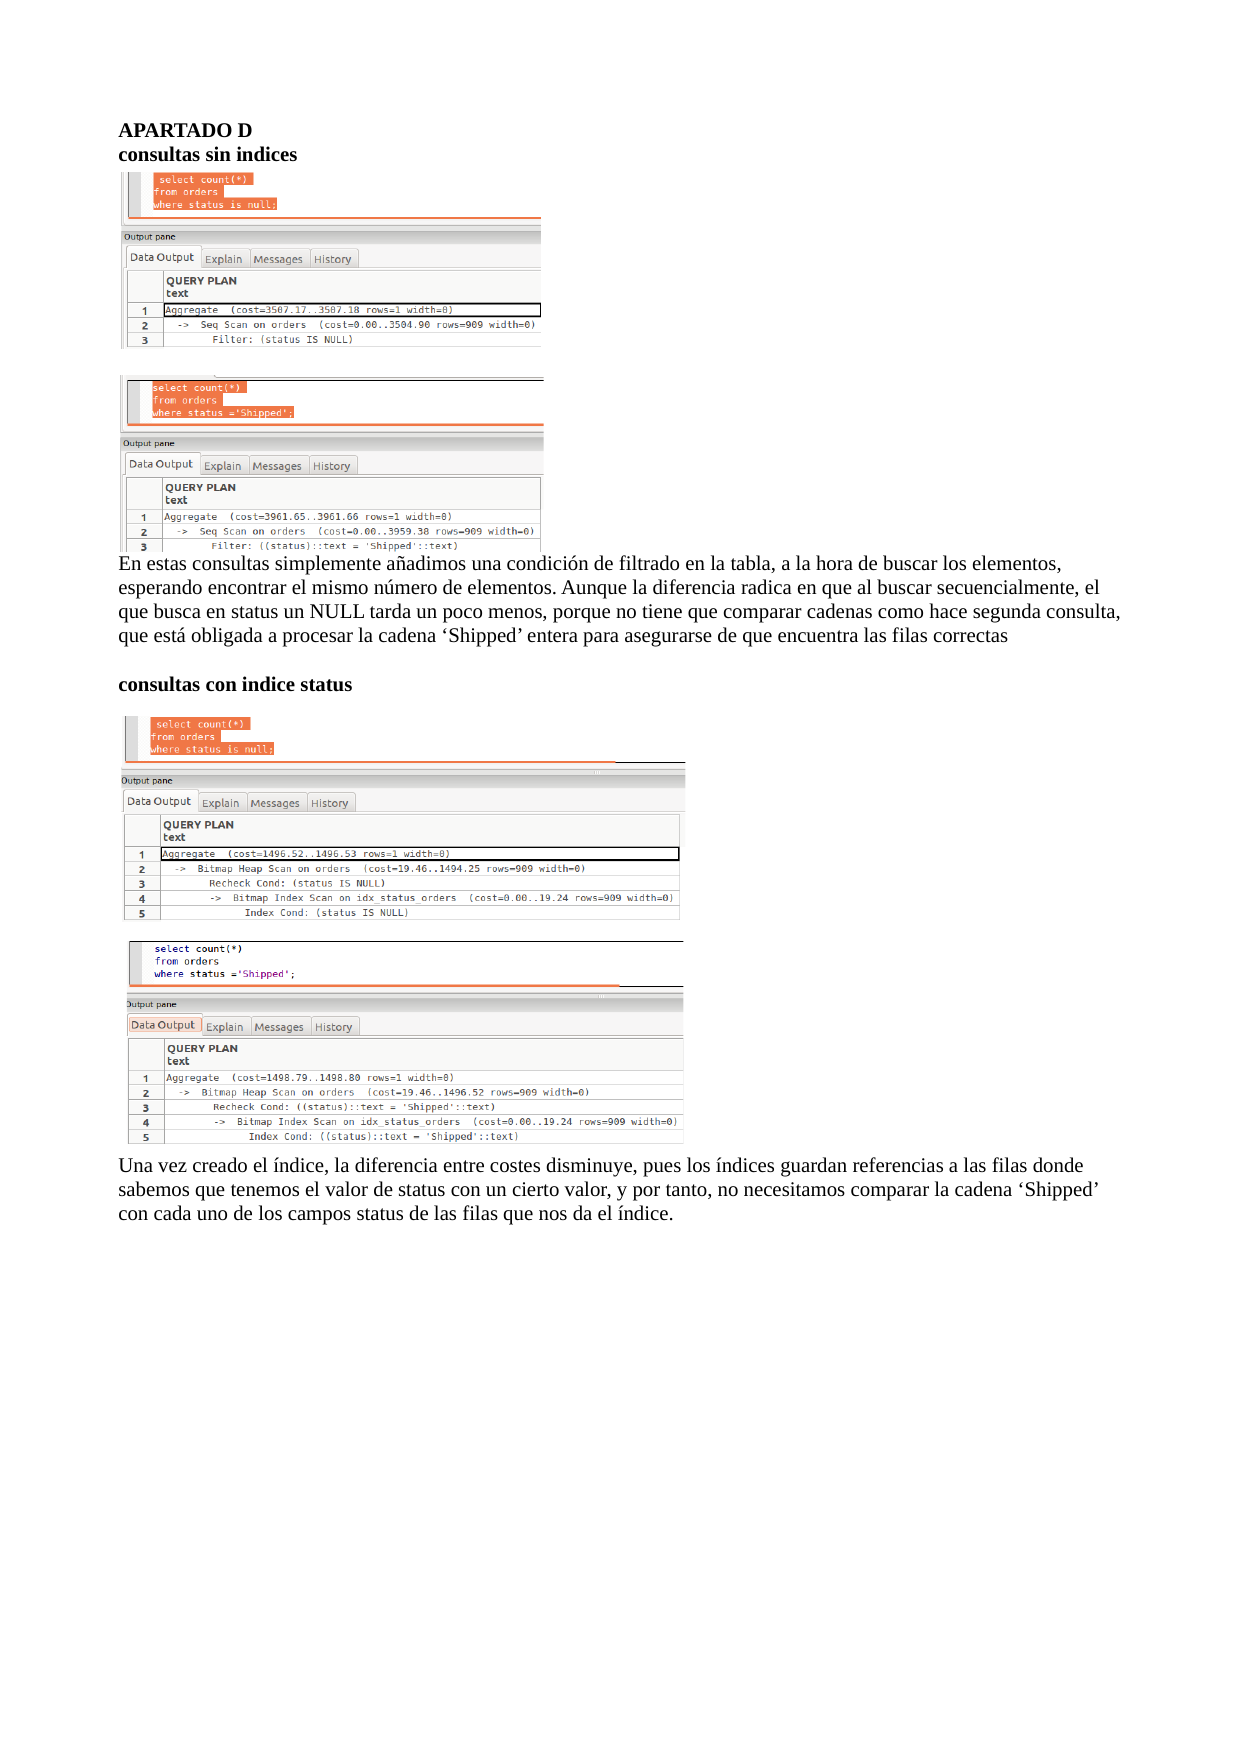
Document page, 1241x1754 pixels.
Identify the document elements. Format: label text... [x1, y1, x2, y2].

text consultas sin indices [118, 142, 1122, 166]
text Una vez creado el índice, la diferencia entre costes disminuye, pues los índices guardan referencias a las filas donde sabemos que tenemos el valor de status con un cierto valor, y por tanto, no necesitamos comparar la cadena ‘Shipped’ con cada uno de los campos status de las filas que nos da el índice. [118, 1153, 1122, 1225]
picture [121, 172, 218, 349]
text consultas con indice status [118, 672, 1122, 696]
picture [120, 375, 219, 552]
picture [121, 716, 572, 922]
text APARTADO D [118, 118, 1122, 142]
picture [126, 941, 539, 1144]
text En estas consultas simplemente añadimos una condición de filtrado en la tabla, a la hora de buscar los elementos, esperando encontrar el mismo número de elementos. Aunque la diferencia radica en que al buscar secuencialmente, el que busca en status un NULL tarda un poco menos, porque no tiene que comparar cadenas como hace segunda consulta, que está obligada a procesar la cadena ‘Shipped’ entera para asegurarse de que encuentra las filas correctas [118, 551, 1122, 647]
